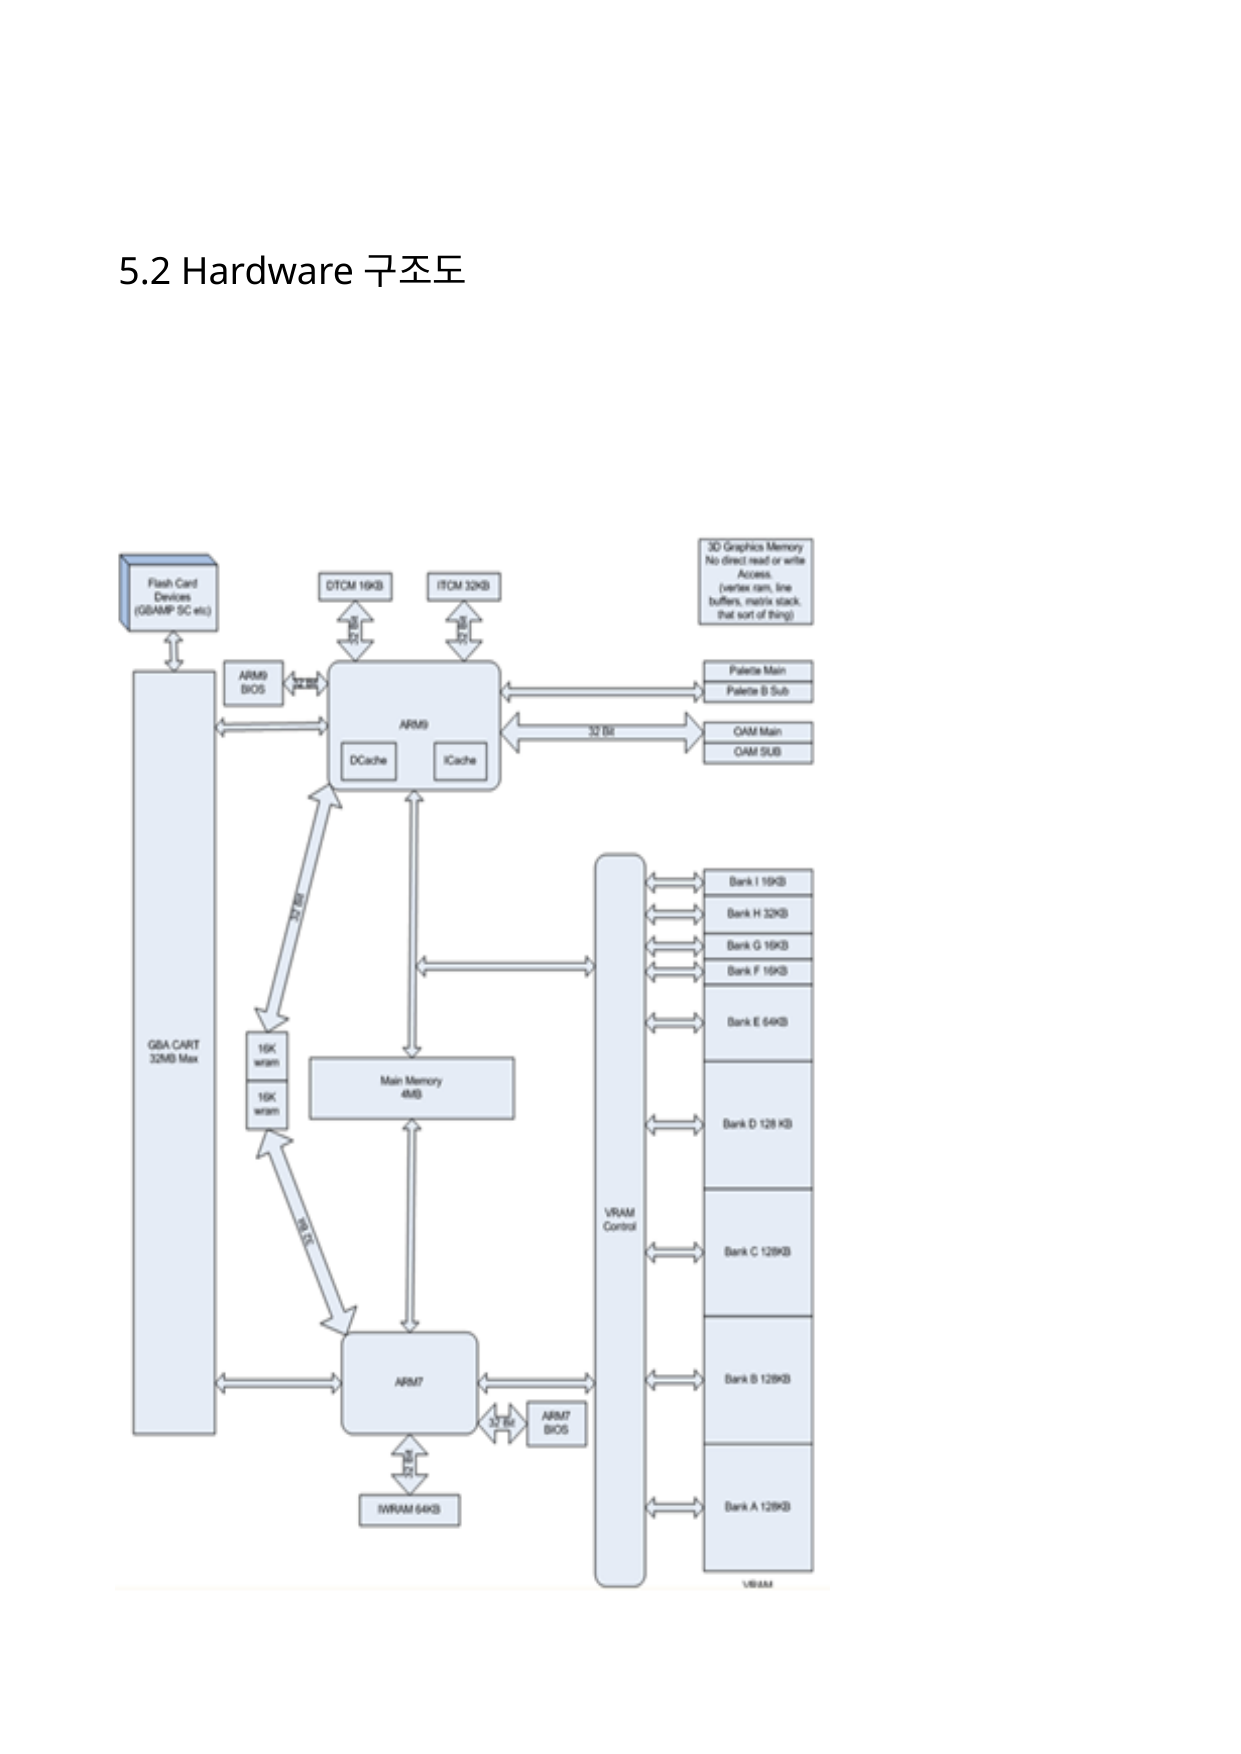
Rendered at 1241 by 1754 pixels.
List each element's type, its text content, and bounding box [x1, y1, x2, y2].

text 5.2 Hardware 구조도 [118, 241, 1122, 295]
